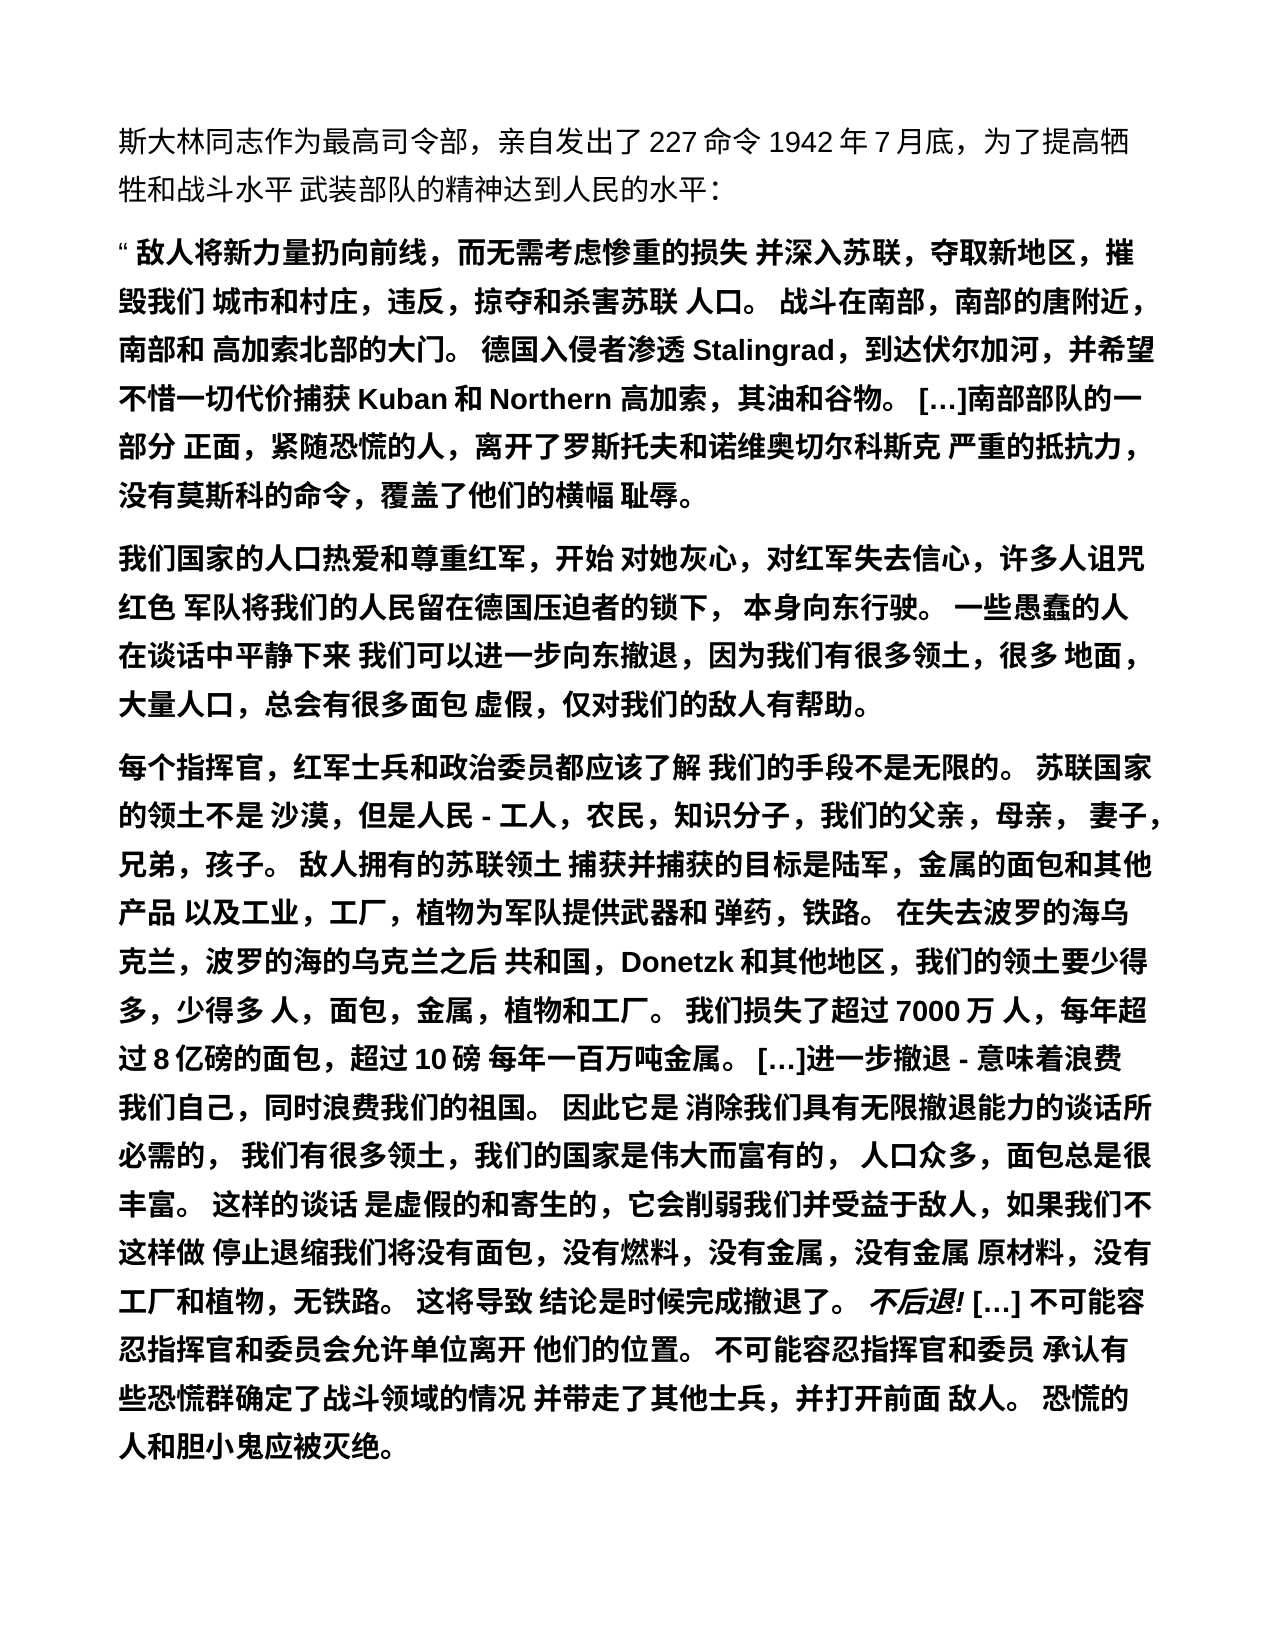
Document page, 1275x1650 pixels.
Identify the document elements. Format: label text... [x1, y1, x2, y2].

text 我们国家的人口热爱和尊重红军，开始 对她灰心，对红军失去信心，许多人诅咒红色 军队将我们的人民留在德国压迫者的锁下， 本身向东行驶。 一些愚蠢的人在谈话中平静下来 我们可以进一步向东撤退，因为我们有很多领土，很多 地面，大量人口，总会有很多面包 虚假，仅对我们的敌人有帮助。 [118, 536, 1157, 723]
text 每个指挥官，红军士兵和政治委员都应该了解 我们的手段不是无限的。 苏联国家的领土不是 沙漠，但是人民 - 工人，农民，知识分子，我们的父亲，母亲， 妻子，兄弟，孩子。 敌人拥有的苏联领土 捕获并捕获的目标是陆军，金属的面包和其他产品 以及工业，工厂，植物为军队提供武器和 弹药，铁路。 在失去波罗的海乌克兰，波罗的海的乌克兰之后 共和国，Donetzk和其他地区，我们的领土要少得多，少得多 人，面包，金属，植物和工厂。 我们损失了超过7000万 人，每年超过8亿磅的面包，超过10磅 每年一百万吨金属。 […]进一步撤退 - 意味着浪费 我们自己，同时浪费我们的祖国。 因此它是 消除我们具有无限撤退能力的谈话所必需的， 我们有很多领土，我们的国家是伟大而富有的， 人口众多，面包总是很丰富。 这样的谈话 是虚假的和寄生的，它会削弱我们并受益于敌人，如果我们不这样做 停止退缩我们将没有面包，没有燃料，没有金属，没有金属 原材料，没有工厂和植物，无铁路。 这将导致 结论是时候完成撤退了。 不后退! […] 不可能容忍指挥官和委员会允许单位离开 他们的位置。 不可能容忍指挥官和委员 承认有些恐慌群确定了战斗领域的情况 并带走了其他士兵，并打开前面 敌人。 恐慌的人和胆小鬼应被灭绝。 [118, 744, 1157, 1466]
text “ 敌人将新力量扔向前线，而无需考虑惨重的损失 并深入苏联，夺取新地区，摧毁我们 城市和村庄，违反，掠夺和杀害苏联 人口。 战斗在南部，南部的唐附近，南部和 高加索北部的大门。 德国入侵者渗透 Stalingrad，到达伏尔加河，并希望不惜一切代价捕获Kuban和Northern 高加索，其油和谷物。 […]南部部队的一部分 正面，紧随恐慌的人，离开了罗斯托夫和诺维奥切尔科斯克 严重的抵抗力，没有莫斯科的命令，覆盖了他们的横幅 耻辱。 [118, 230, 1157, 515]
text 斯大林同志作为最高司令部，亲自发出了227命令 1942年7月底，为了提高牺牲和战斗水平 武装部队的精神达到人民的水平： [118, 118, 1157, 209]
